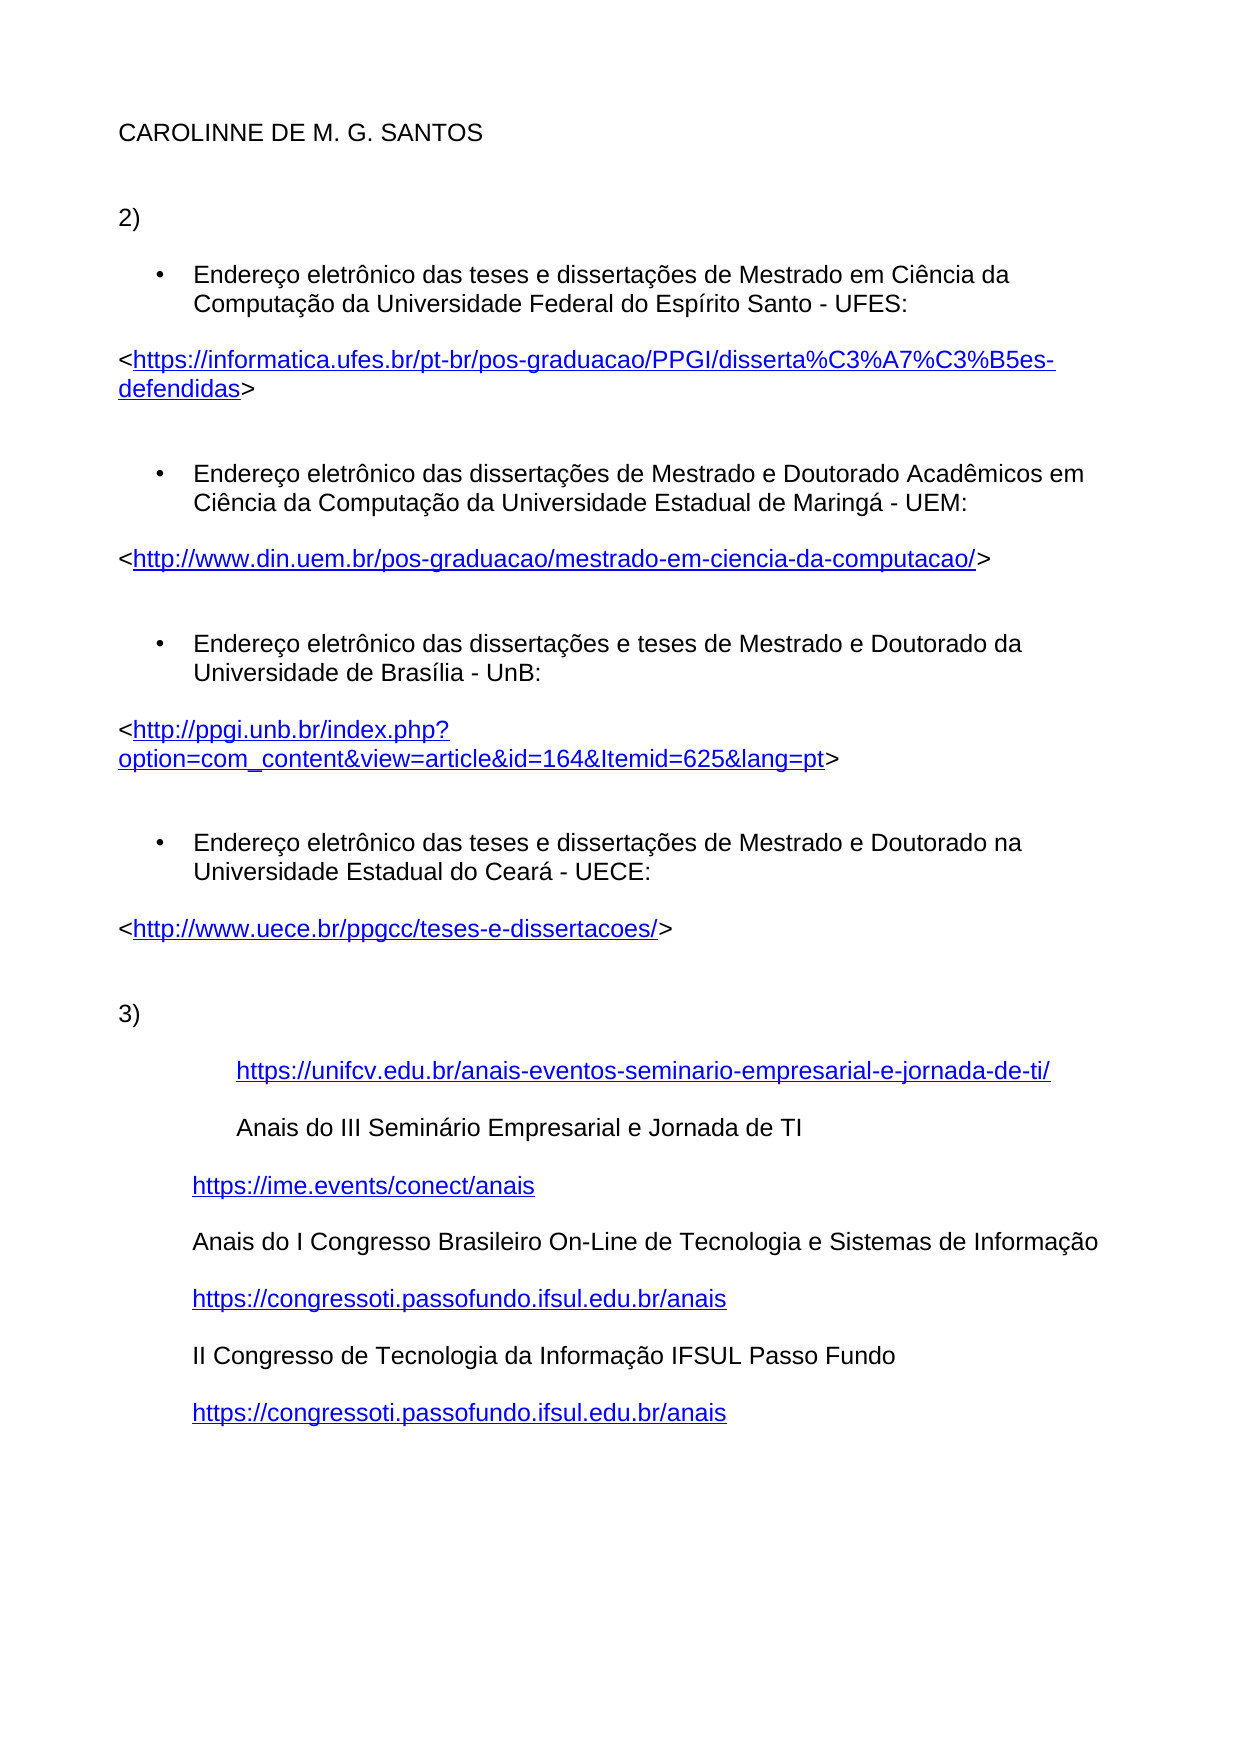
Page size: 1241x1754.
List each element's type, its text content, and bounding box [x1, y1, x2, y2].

list Endereço eletrônico das teses e dissertações de Mestrado em Ciência da Computação da Universidade Federal do Espírito Santo - UFES: [156, 260, 1122, 317]
text https://unifcv.edu.br/anais-eventos-seminario-empresarial-e-jornada-de-ti/ [118, 1056, 1122, 1084]
text <http://ppgi.unb.br/index.php?option=com_content&view=article&id=164&Itemid=625&lang=pt> [118, 715, 1122, 772]
text https://ime.events/conect/anais [118, 1171, 1122, 1199]
text 2) [118, 203, 1122, 232]
text CAROLINNE DE M. G. SANTOS [118, 118, 1122, 147]
text Anais do III Seminário Empresarial e Jornada de TI [118, 1113, 1122, 1142]
list Endereço eletrônico das teses e dissertações de Mestrado e Doutorado na Universidade Estadual do Ceará - UECE: [156, 828, 1122, 886]
text <https://informatica.ufes.br/pt-br/pos-graduacao/PPGI/disserta%C3%A7%C3%B5es-defendidas> [118, 345, 1122, 403]
text <http://www.uece.br/ppgcc/teses-e-dissertacoes/> [118, 914, 1122, 943]
list Endereço eletrônico das dissertações de Mestrado e Doutorado Acadêmicos em Ciência da Computação da Universidade Estadual de Maringá - UEM: [156, 459, 1122, 516]
text <http://www.din.uem.br/pos-graduacao/mestrado-em-ciencia-da-computacao/> [118, 544, 1122, 573]
text II Congresso de Tecnologia da Informação IFSUL Passo Fundo [118, 1341, 1122, 1370]
text 3) [118, 999, 1122, 1028]
text Anais do I Congresso Brasileiro On-Line de Tecnologia e Sistemas de Informação [118, 1227, 1122, 1256]
text https://congressoti.passofundo.ifsul.edu.br/anais [118, 1284, 1122, 1313]
list Endereço eletrônico das dissertações e teses de Mestrado e Doutorado da Universidade de Brasília - UnB: [156, 629, 1122, 687]
text https://congressoti.passofundo.ifsul.edu.br/anais [118, 1398, 1122, 1426]
